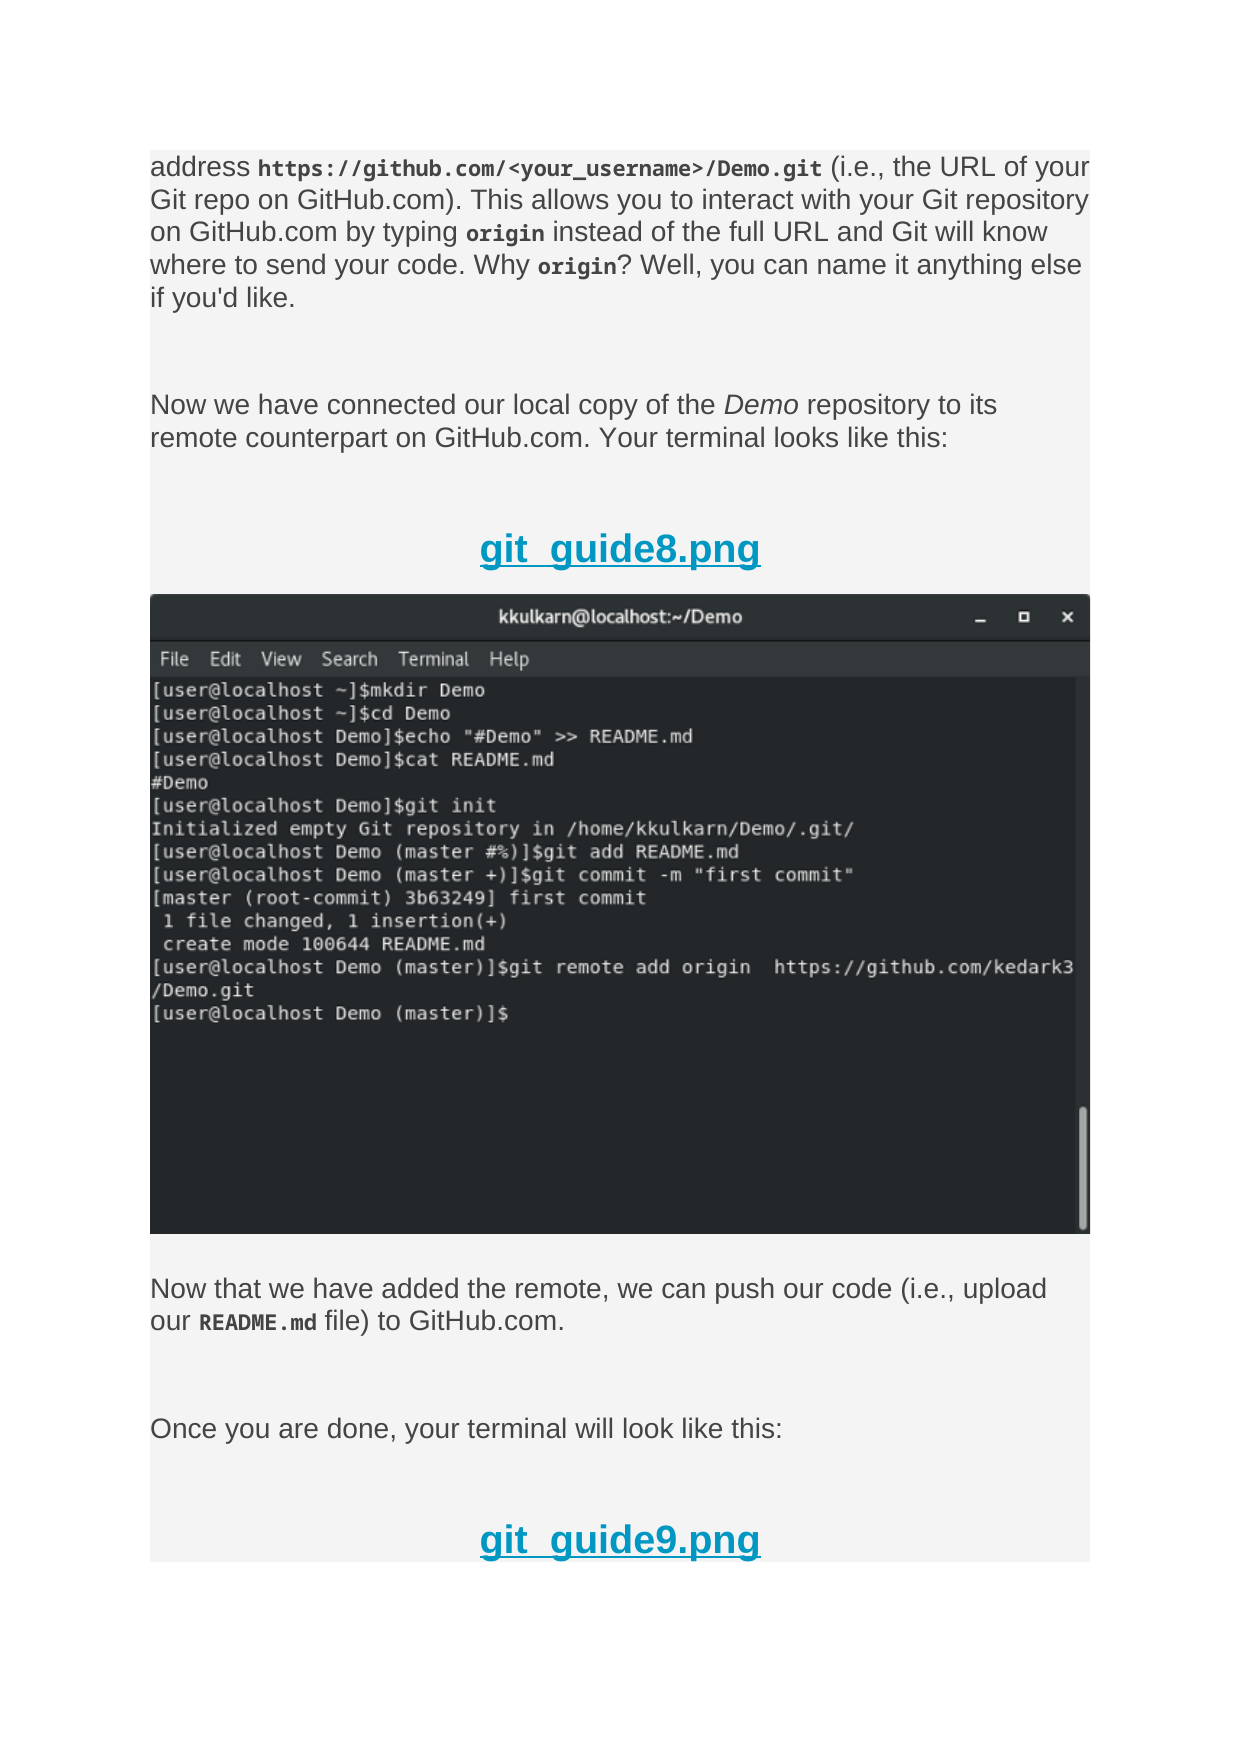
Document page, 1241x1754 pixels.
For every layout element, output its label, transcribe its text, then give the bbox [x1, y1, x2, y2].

subtitle git_guide9.png [150, 1517, 1090, 1562]
text Once you are done, your terminal will look like this: [150, 1412, 1090, 1444]
subtitle git_guide8.png [150, 526, 1090, 571]
text address https://github.com/<your_username>/Demo.git (i.e., the URL of your Git repo on GitHub.com). This allows you to interact with your Git repository on GitHub.com by typing origin instead of the full URL and Git will know where to send your code. Why origin? Well, you can name it anything else if you'd like. [150, 150, 1090, 313]
text Now that we have added the remote, we can push our code (i.e., upload our README.md file) to GitHub.com. [150, 1272, 1090, 1337]
text Now we have connected our local copy of the Demo repository to its remote counterpart on GitHub.com. Your terminal looks like this: [150, 388, 1090, 453]
